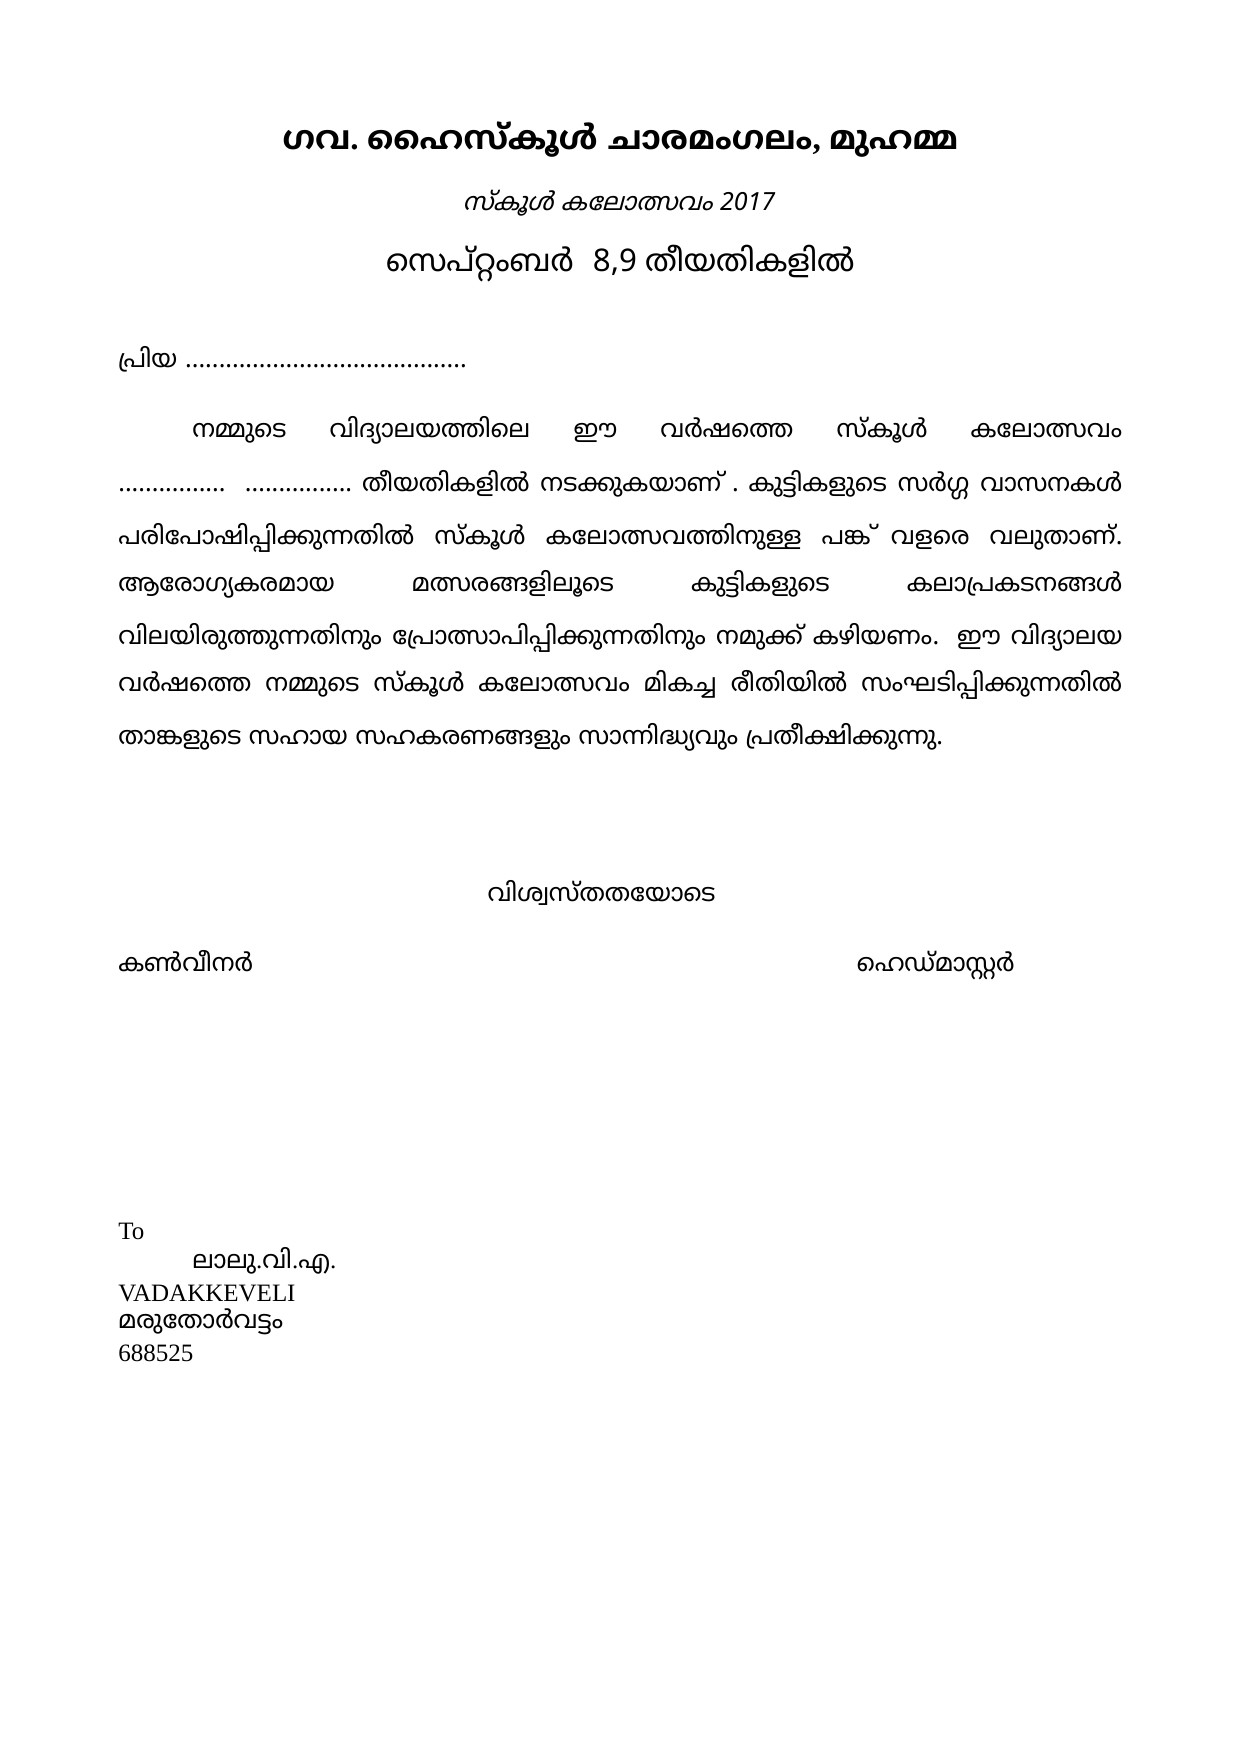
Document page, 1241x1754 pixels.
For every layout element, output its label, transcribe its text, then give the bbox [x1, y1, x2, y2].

text 688525 [118, 1338, 1122, 1367]
text ലാലു.വി.എ. [118, 1245, 1122, 1278]
text To [118, 1216, 1122, 1245]
text ‌‌ [118, 806, 1122, 840]
text പ്രിയ .......................................... [118, 341, 1122, 377]
text കണ്‍വീനര്‍ ഹെഡ്‌മാസ്റ്റര്‍ [118, 945, 1122, 981]
text ഗവ. ഹൈസ്കൂള്‍ ചാരമംഗലം, മുഹമ്മ [118, 118, 1122, 162]
text നമ്മുടെ വിദ്യാലയത്തിലെ ഈ വര്‍ഷത്തെ സ്കൂള്‍ കലോത്സവം ................ ................ തീയതികളില്‍ നടക്കുകയാണ് . കുട്ടികളുടെ സര്‍ഗ്ഗ വാസനകള്‍ പരിപോഷിപ്പിക്കുന്നതില്‍ സ്കൂള്‍ കലോത്സവത്തിനുള്ള പങ്ക് വളരെ വലുതാണ്. ആരോഗ്യകരമായ മത്സരങ്ങളിലൂടെ കുട്ടികളുടെ കലാപ്രകടനങ്ങള്‍ വിലയിരുത്തുന്നതിനും പ്രോത്സാപിപ്പിക്കുന്നതിനും നമുക്ക് കഴിയണം. ഈ വിദ്യാലയ വര്‍ഷത്തെ നമ്മുടെ സ്കൂള്‍ കലോത്സവം മികച്ച രീതിയില്‍ സംഘടിപ്പിക്കുന്നതില്‍ താങ്കളുടെ സഹായ സഹകരണങ്ങളും സാന്നിദ്ധ്യവും പ്രതീക്ഷിക്കുന്നു. [118, 411, 1122, 754]
text സ്കൂള്‍ കലോത്സവം 2017 [118, 184, 1122, 220]
text VADAKKEVELI [118, 1278, 1122, 1307]
text സെപ്റ്റംബര്‍ 8,9 തീയതികളില്‍ [118, 238, 1122, 284]
text മരുതോര്‍വട്ടം [118, 1307, 1122, 1338]
text വിശ്വസ്തതയോടെ [118, 874, 1122, 911]
